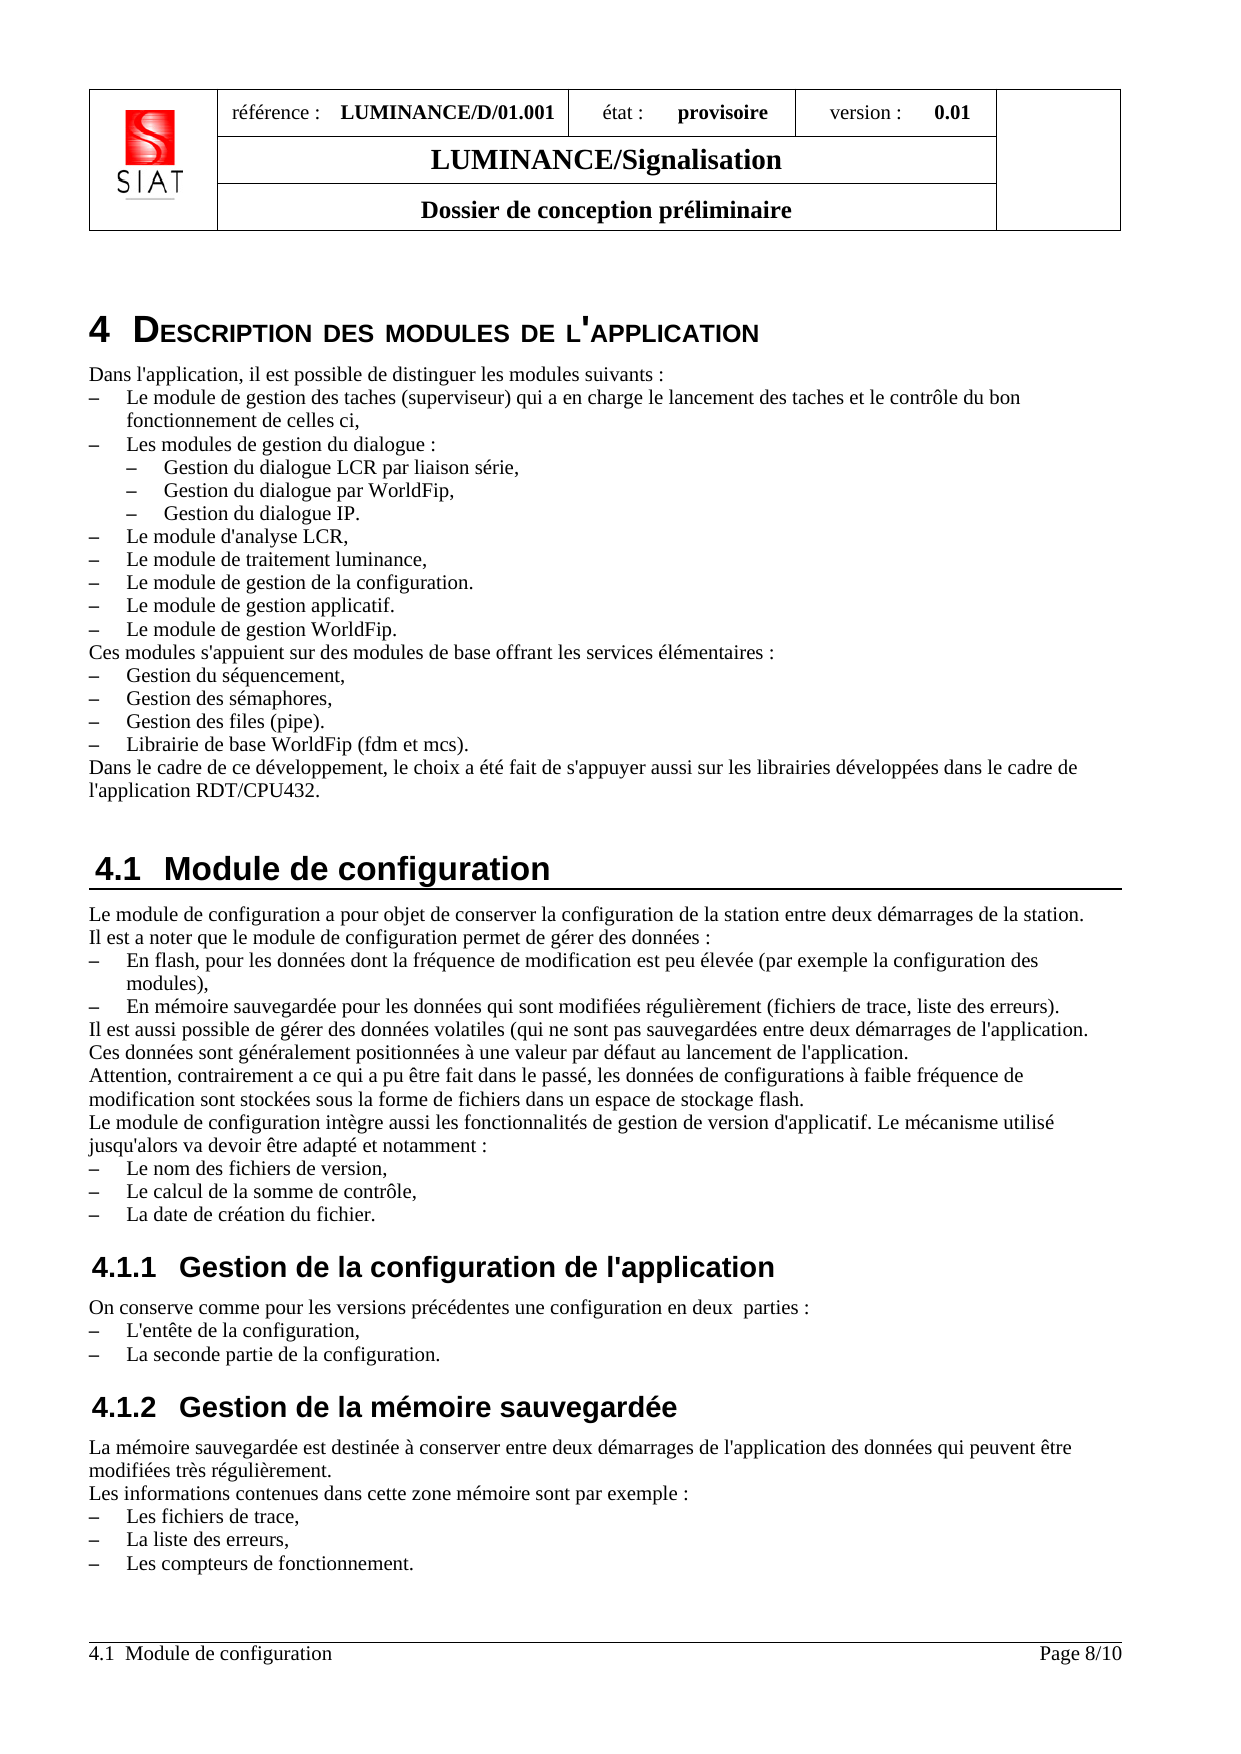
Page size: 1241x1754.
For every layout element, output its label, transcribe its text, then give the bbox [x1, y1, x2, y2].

list Les compteurs de fonctionnement. [88, 1551, 1122, 1574]
picture [117, 110, 189, 204]
subtitle Description des modules de l'application [88, 308, 1122, 351]
list Gestion du dialogue par WorldFip, [126, 479, 1122, 502]
list En flash, pour les données dont la fréquence de modification est peu élevée (par exemple la configuration des modules), [88, 949, 1122, 995]
text Il est aussi possible de gérer des données volatiles (qui ne sont pas sauvegardées entre deux démarrages de l'application. Ces données sont généralement positionnées à une valeur par défaut au lancement de l'application. [88, 1018, 1122, 1064]
list Gestion du dialogue LCR par liaison série, [126, 456, 1122, 479]
list Le module de gestion des taches (superviseur) qui a en charge le lancement des taches et le contrôle du bon fonctionnement de celles ci, [88, 386, 1122, 432]
list Le module de gestion applicatif. [88, 594, 1122, 617]
list Gestion du dialogue IP. [126, 502, 1122, 525]
list Le module de traitement luminance, [88, 548, 1122, 571]
text Les informations contenues dans cette zone mémoire sont par exemple : [88, 1482, 1122, 1505]
list Les fichiers de trace, [88, 1505, 1122, 1528]
text Le module de configuration a pour objet de conserver la configuration de la station entre deux démarrages de la station. [88, 902, 1122, 926]
list Le module d'analyse LCR, [88, 525, 1122, 548]
list Gestion des sémaphores, [88, 687, 1122, 710]
list La liste des erreurs, [88, 1528, 1122, 1551]
list La date de création du fichier. [88, 1203, 1122, 1226]
list En mémoire sauvegardée pour les données qui sont modifiées régulièrement (fichiers de trace, liste des erreurs). [88, 995, 1122, 1018]
text On conserve comme pour les versions précédentes une configuration en deux parties : [88, 1296, 1122, 1319]
list La seconde partie de la configuration. [88, 1342, 1122, 1366]
text Dans l'application, il est possible de distinguer les modules suivants : [88, 363, 1122, 386]
text Ces modules s'appuient sur des modules de base offrant les services élémentaires : [88, 641, 1122, 664]
text Il est a noter que le module de configuration permet de gérer des données : [88, 926, 1122, 949]
list Librairie de base WorldFip (fdm et mcs). [88, 733, 1122, 756]
list Gestion des files (pipe). [88, 710, 1122, 733]
text Le module de configuration intègre aussi les fonctionnalités de gestion de version d'applicatif. Le mécanisme utilisé jusqu'alors va devoir être adapté et notamment : [88, 1111, 1122, 1157]
list Le module de gestion WorldFip. [88, 617, 1122, 641]
text La mémoire sauvegardée est destinée à conserver entre deux démarrages de l'application des données qui peuvent être modifiées très régulièrement. [88, 1436, 1122, 1482]
subtitle Module de configuration [88, 851, 1122, 890]
list Gestion du séquencement, [88, 664, 1122, 687]
list Le calcul de la somme de contrôle, [88, 1180, 1122, 1203]
list Le module de gestion de la configuration. [88, 571, 1122, 594]
list Les modules de gestion du dialogue : [88, 432, 1122, 456]
text Attention, contrairement a ce qui a pu être fait dans le passé, les données de configurations à faible fréquence de modification sont stockées sous la forme de fichiers dans un espace de stockage flash. [88, 1064, 1122, 1111]
list L'entête de la configuration, [88, 1319, 1122, 1342]
subtitle Gestion de la configuration de l'application [88, 1251, 1122, 1284]
text Dans le cadre de ce développement, le choix a été fait de s'appuyer aussi sur les librairies développées dans le cadre de l'application RDT/CPU432. [88, 756, 1122, 802]
list Le nom des fichiers de version, [88, 1157, 1122, 1180]
subtitle Gestion de la mémoire sauvegardée [88, 1391, 1122, 1423]
